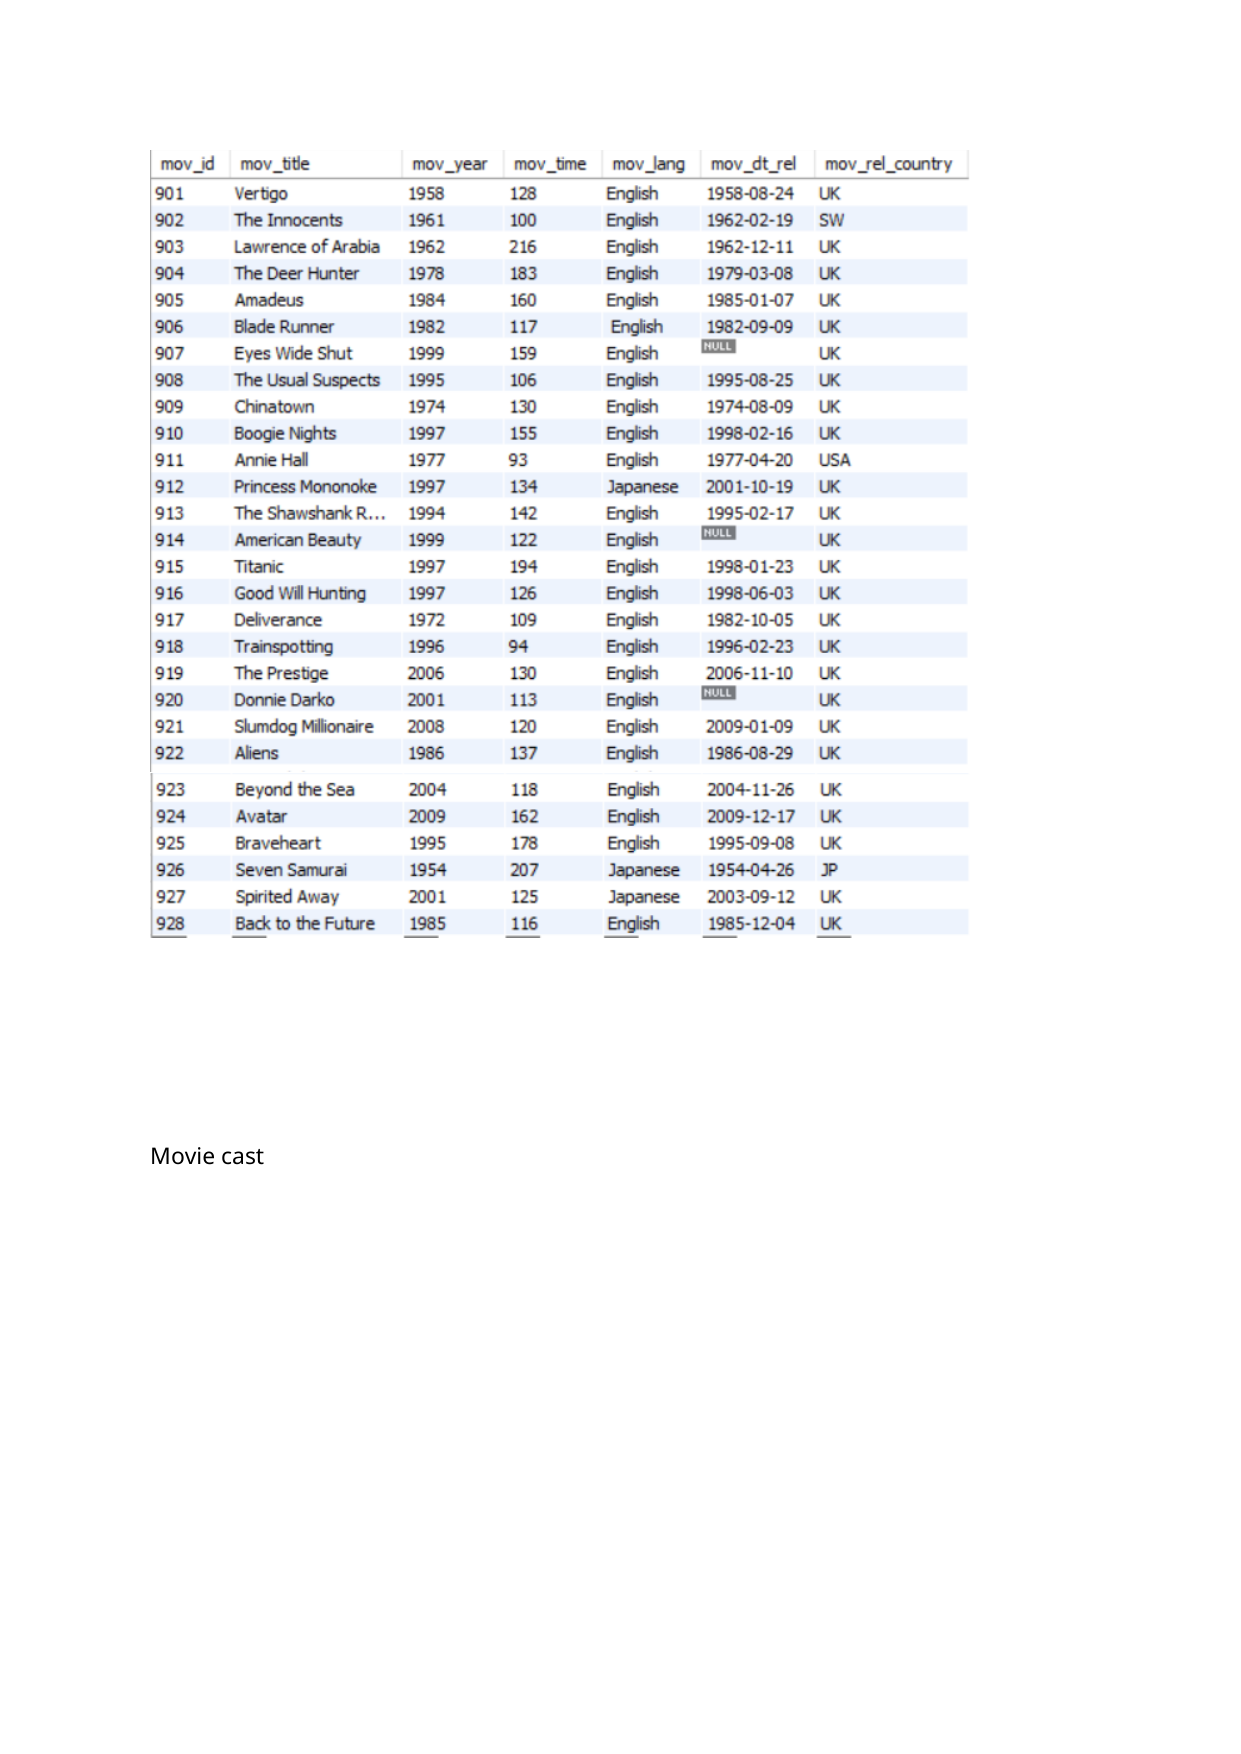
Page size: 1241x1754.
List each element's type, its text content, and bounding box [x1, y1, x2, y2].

picture [150, 773, 983, 938]
picture [150, 150, 978, 772]
text Movie cast [150, 1140, 1090, 1171]
